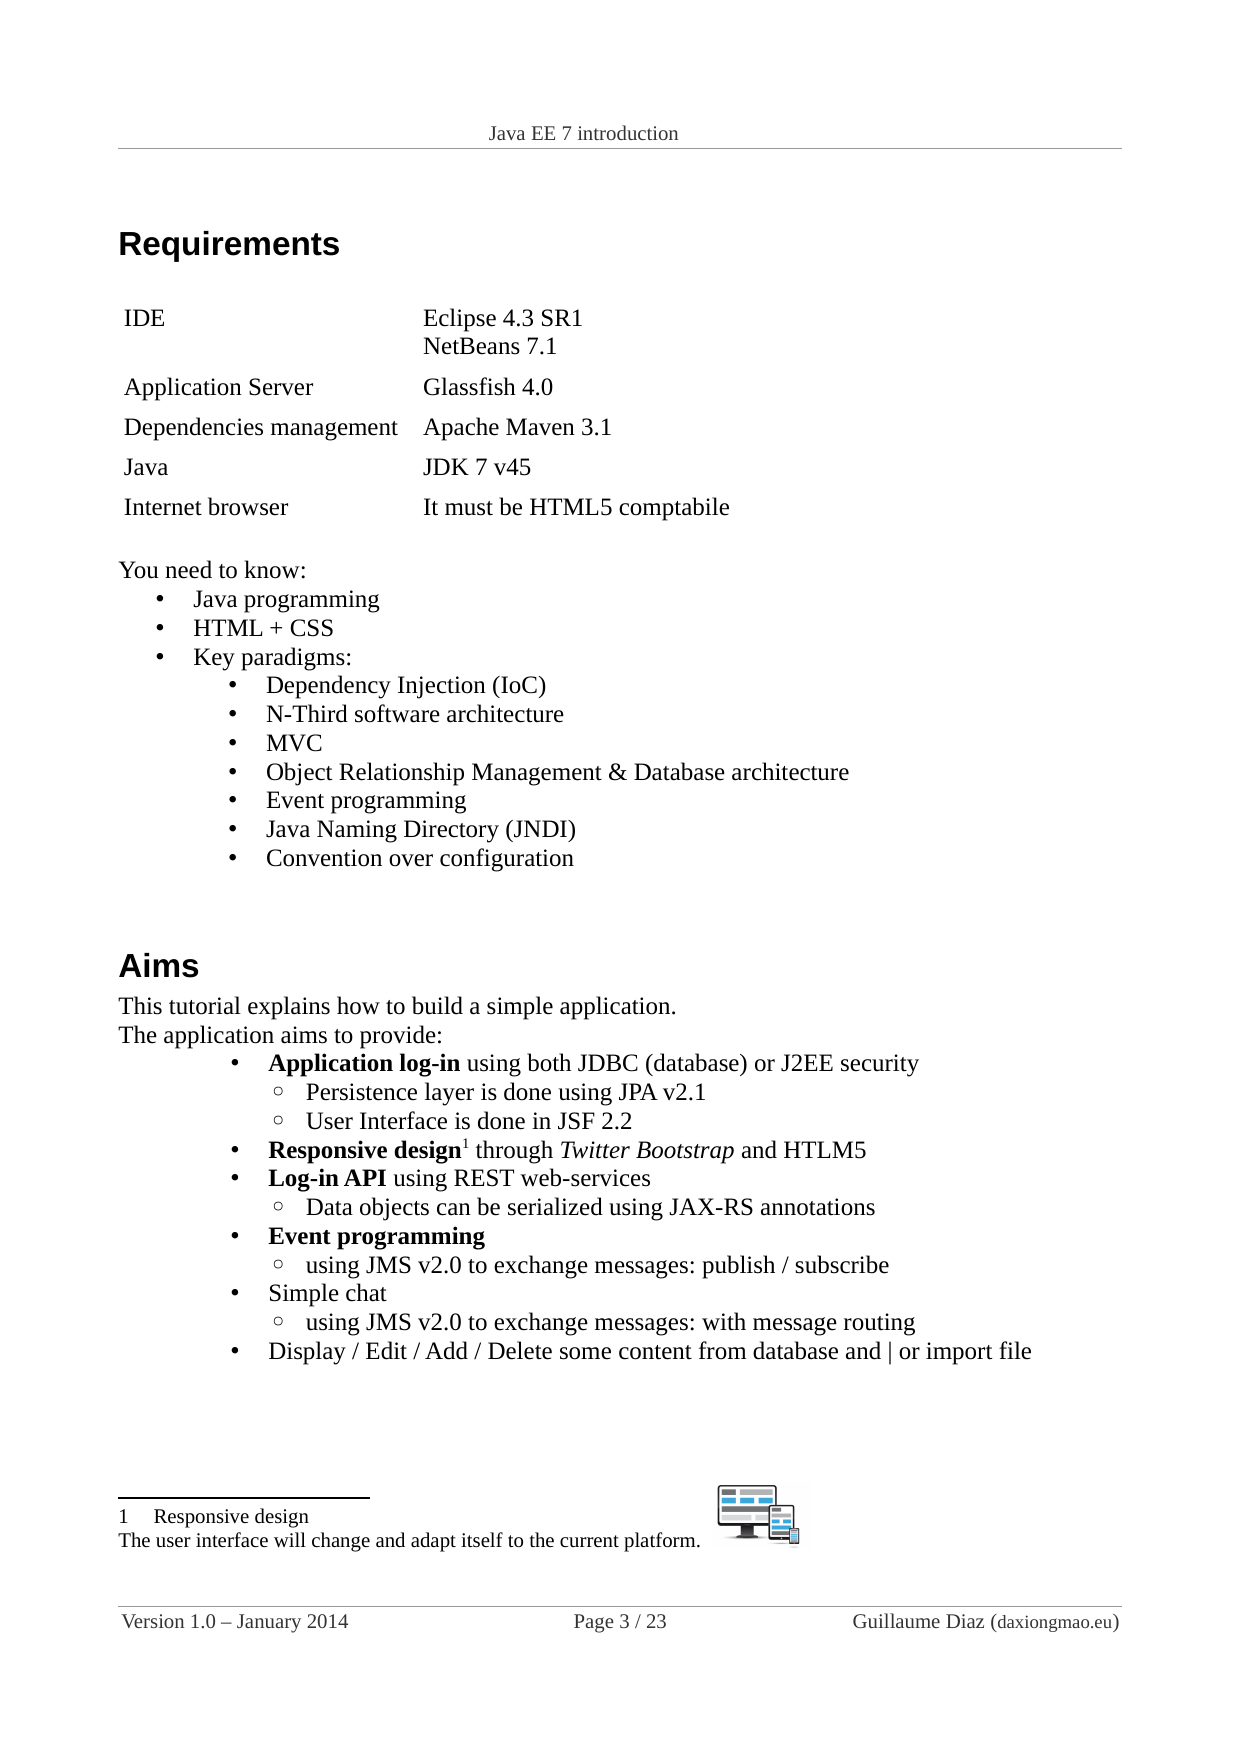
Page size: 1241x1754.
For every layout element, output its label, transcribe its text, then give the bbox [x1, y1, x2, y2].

list Convention over configuration [228, 843, 1122, 872]
list Java programming [156, 584, 1122, 613]
picture [712, 1482, 813, 1549]
table_cell JDK 7 v45 [417, 446, 1126, 487]
text You need to know: [118, 556, 1122, 584]
list Data objects can be serialized using JAX-RS annotations [268, 1192, 1122, 1221]
list Event programming [228, 786, 1122, 814]
list Event programming [231, 1221, 1122, 1250]
list using JMS v2.0 to exchange messages: publish / subscribe [268, 1250, 1122, 1278]
table_cell Dependencies management [118, 406, 417, 446]
text This tutorial explains how to build a simple application. [118, 991, 1122, 1020]
list Log-in API using REST web-services [231, 1163, 1122, 1192]
list Responsive design through Twitter Bootstrap and HTLM5 [231, 1135, 1122, 1163]
list User Interface is done in JSF 2.2 [268, 1106, 1122, 1135]
list Display / Edit / Add / Delete some content from database and | or import file [231, 1336, 1122, 1365]
text The application aims to provide: [118, 1020, 1122, 1048]
table_cell Internet browser [118, 487, 417, 527]
list Persistence layer is done using JPA v2.1 [268, 1077, 1122, 1106]
list The user interface will change and adapt itself to the current platform. [118, 1528, 1122, 1552]
list MVC [228, 728, 1122, 757]
table_cell Glassfish 4.0 [417, 366, 1126, 406]
table_cell Application Server [118, 366, 417, 406]
list Key paradigms: [156, 642, 1122, 671]
table_cell It must be HTML5 comptabile [417, 487, 1126, 527]
list Object Relationship Management & Database architecture [228, 757, 1122, 786]
list Simple chat [231, 1278, 1122, 1307]
subtitle Requirements [118, 223, 1122, 262]
list Application log-in using both JDBC (database) or J2EE security [231, 1048, 1122, 1077]
list HTML + CSS [156, 613, 1122, 642]
table_header IDE [118, 297, 417, 366]
subtitle Aims [118, 946, 1122, 985]
table_header Eclipse 4.3 SR1 NetBeans 7.1 [417, 297, 1126, 366]
list Dependency Injection (IoC) [228, 671, 1122, 699]
list Java Naming Directory (JNDI) [228, 814, 1122, 843]
table_cell Apache Maven 3.1 [417, 406, 1126, 446]
list using JMS v2.0 to exchange messages: with message routing [268, 1307, 1122, 1336]
list [813, 1504, 1122, 1528]
list N-Third software architecture [228, 699, 1122, 728]
list Responsive design [118, 1504, 712, 1528]
table_cell Java [118, 446, 417, 487]
